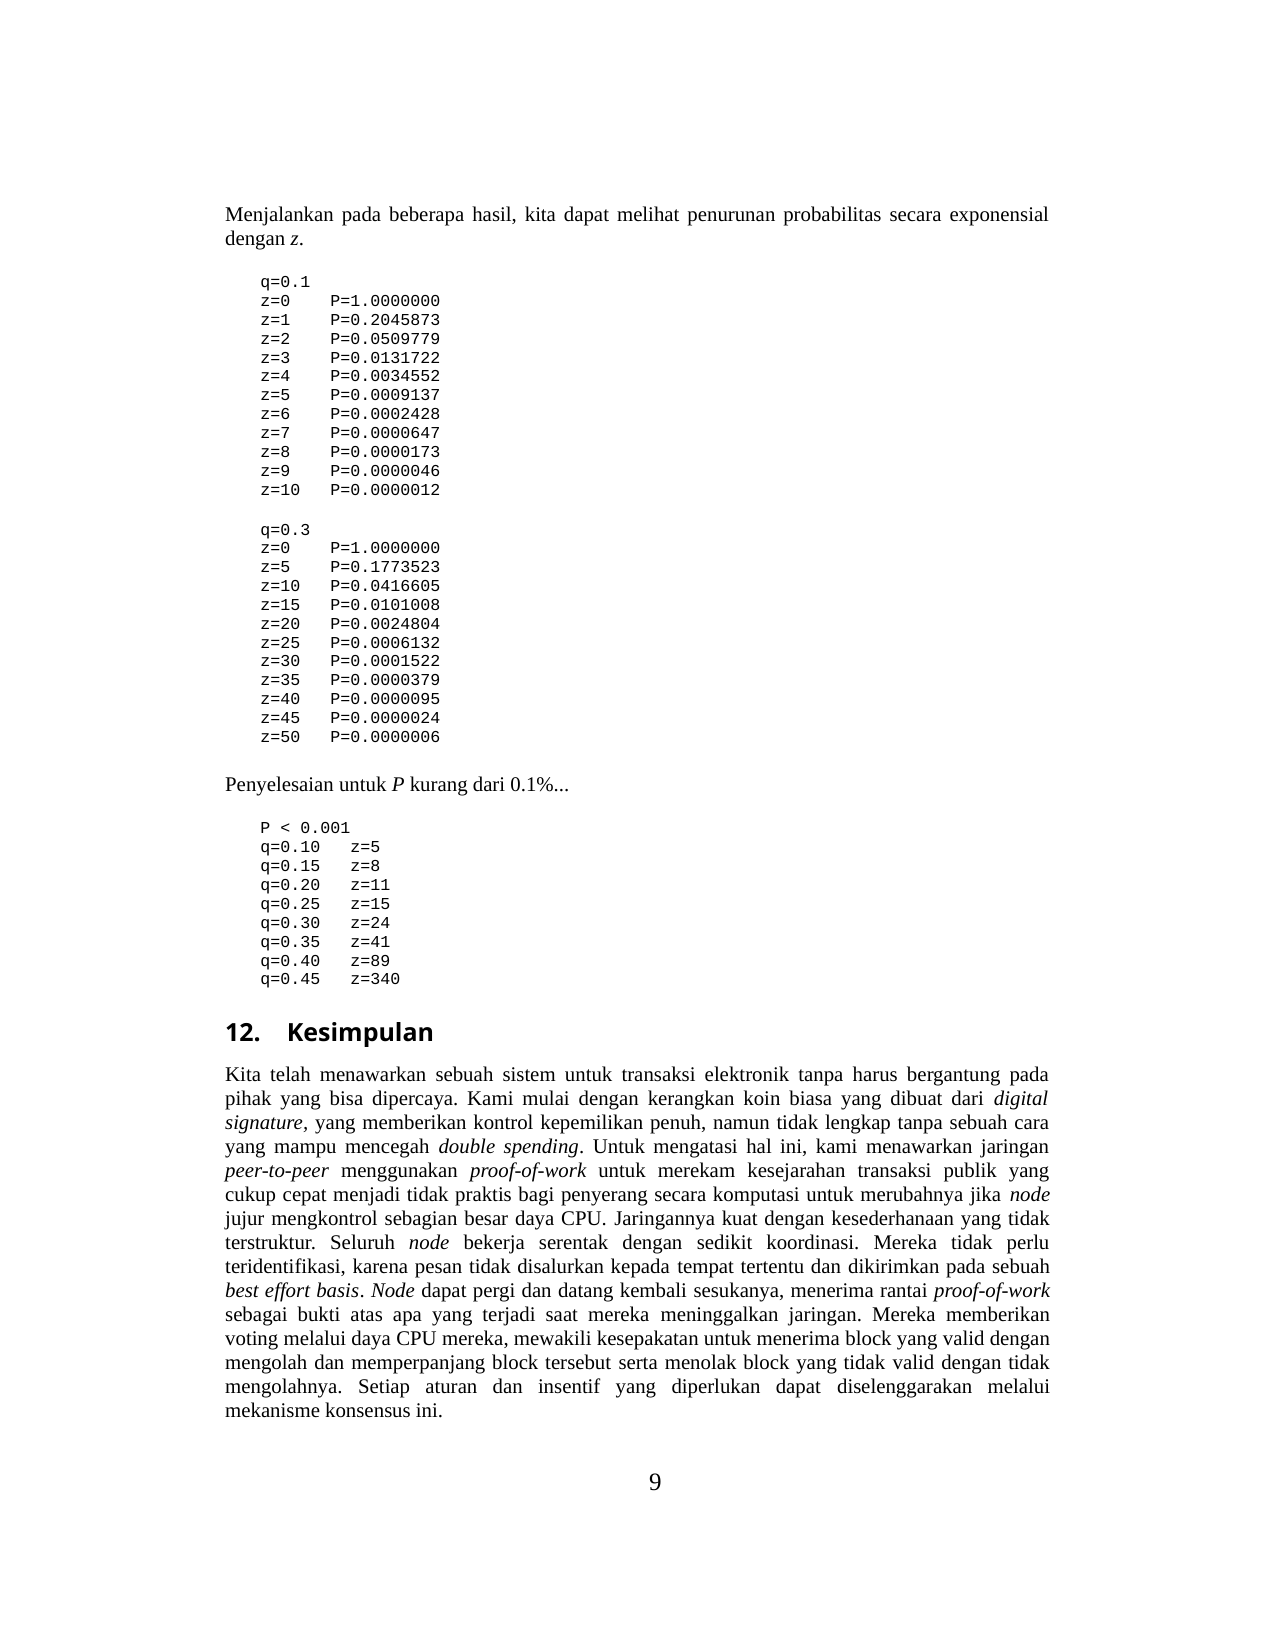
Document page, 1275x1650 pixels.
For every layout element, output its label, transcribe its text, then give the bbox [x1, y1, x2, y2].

text Kita telah menawarkan sebuah sistem untuk transaksi elektronik tanpa harus bergantung pada pihak yang bisa dipercaya. Kami mulai dengan kerangkan koin biasa yang dibuat dari digital signature, yang memberikan kontrol kepemilikan penuh, namun tidak lengkap tanpa sebuah cara yang mampu mencegah double spending. Untuk mengatasi hal ini, kami menawarkan jaringan peer-to-peer menggunakan proof-of-work untuk merekam kesejarahan transaksi publik yang cukup cepat menjadi tidak praktis bagi penyerang secara komputasi untuk merubahnya jika node jujur mengkontrol sebagian besar daya CPU. Jaringannya kuat dengan kesederhanaan yang tidak terstruktur. Seluruh node bekerja serentak dengan sedikit koordinasi. Mereka tidak perlu teridentifikasi, karena pesan tidak disalurkan kepada tempat tertentu dan dikirimkan pada sebuah best effort basis. Node dapat pergi dan datang kembali sesukanya, menerima rantai proof-of-work sebagai bukti atas apa yang terjadi saat mereka meninggalkan jaringan. Mereka memberikan voting melalui daya CPU mereka, mewakili kesepakatan untuk menerima block yang valid dengan mengolah dan memperpanjang block tersebut serta menolak block yang tidak valid dengan tidak mengolahnya. Setiap aturan dan insentif yang diperlukan dapat diselenggarakan melalui mekanisme konsensus ini. [225, 1062, 1050, 1422]
subtitle 12. Kesimpulan [225, 1015, 1050, 1049]
text Menjalankan pada beberapa hasil, kita dapat melihat penurunan probabilitas secara exponensial dengan z. [225, 201, 1050, 249]
text Penyelesaian untuk P kurang dari 0.1%... [225, 772, 1050, 796]
